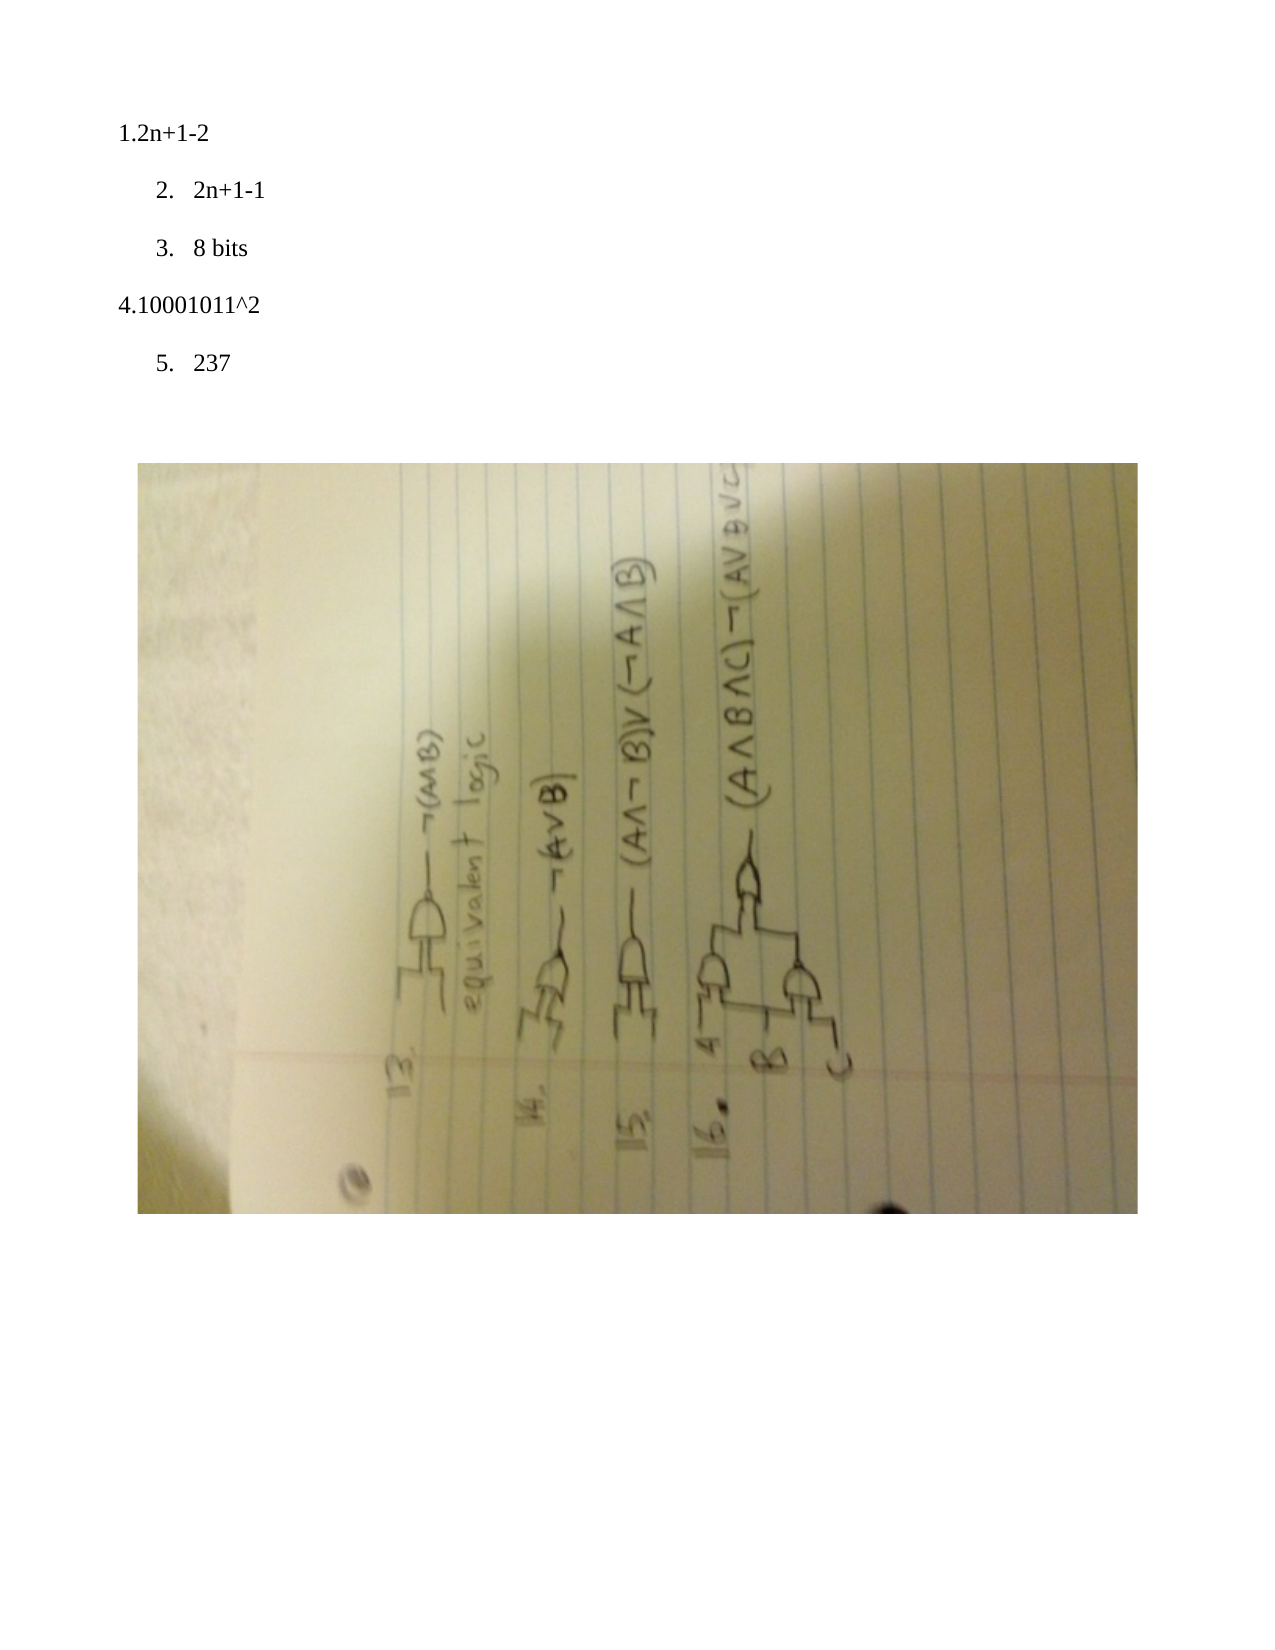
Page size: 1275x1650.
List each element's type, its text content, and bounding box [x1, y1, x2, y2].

list 237 [156, 348, 1157, 377]
list 2n+1-1 [156, 176, 1157, 204]
list 8 bits [156, 233, 1157, 262]
text 1.2n+1-2 [118, 118, 1157, 147]
picture [137, 463, 1138, 1214]
text 4.10001011^2 [118, 291, 1157, 319]
